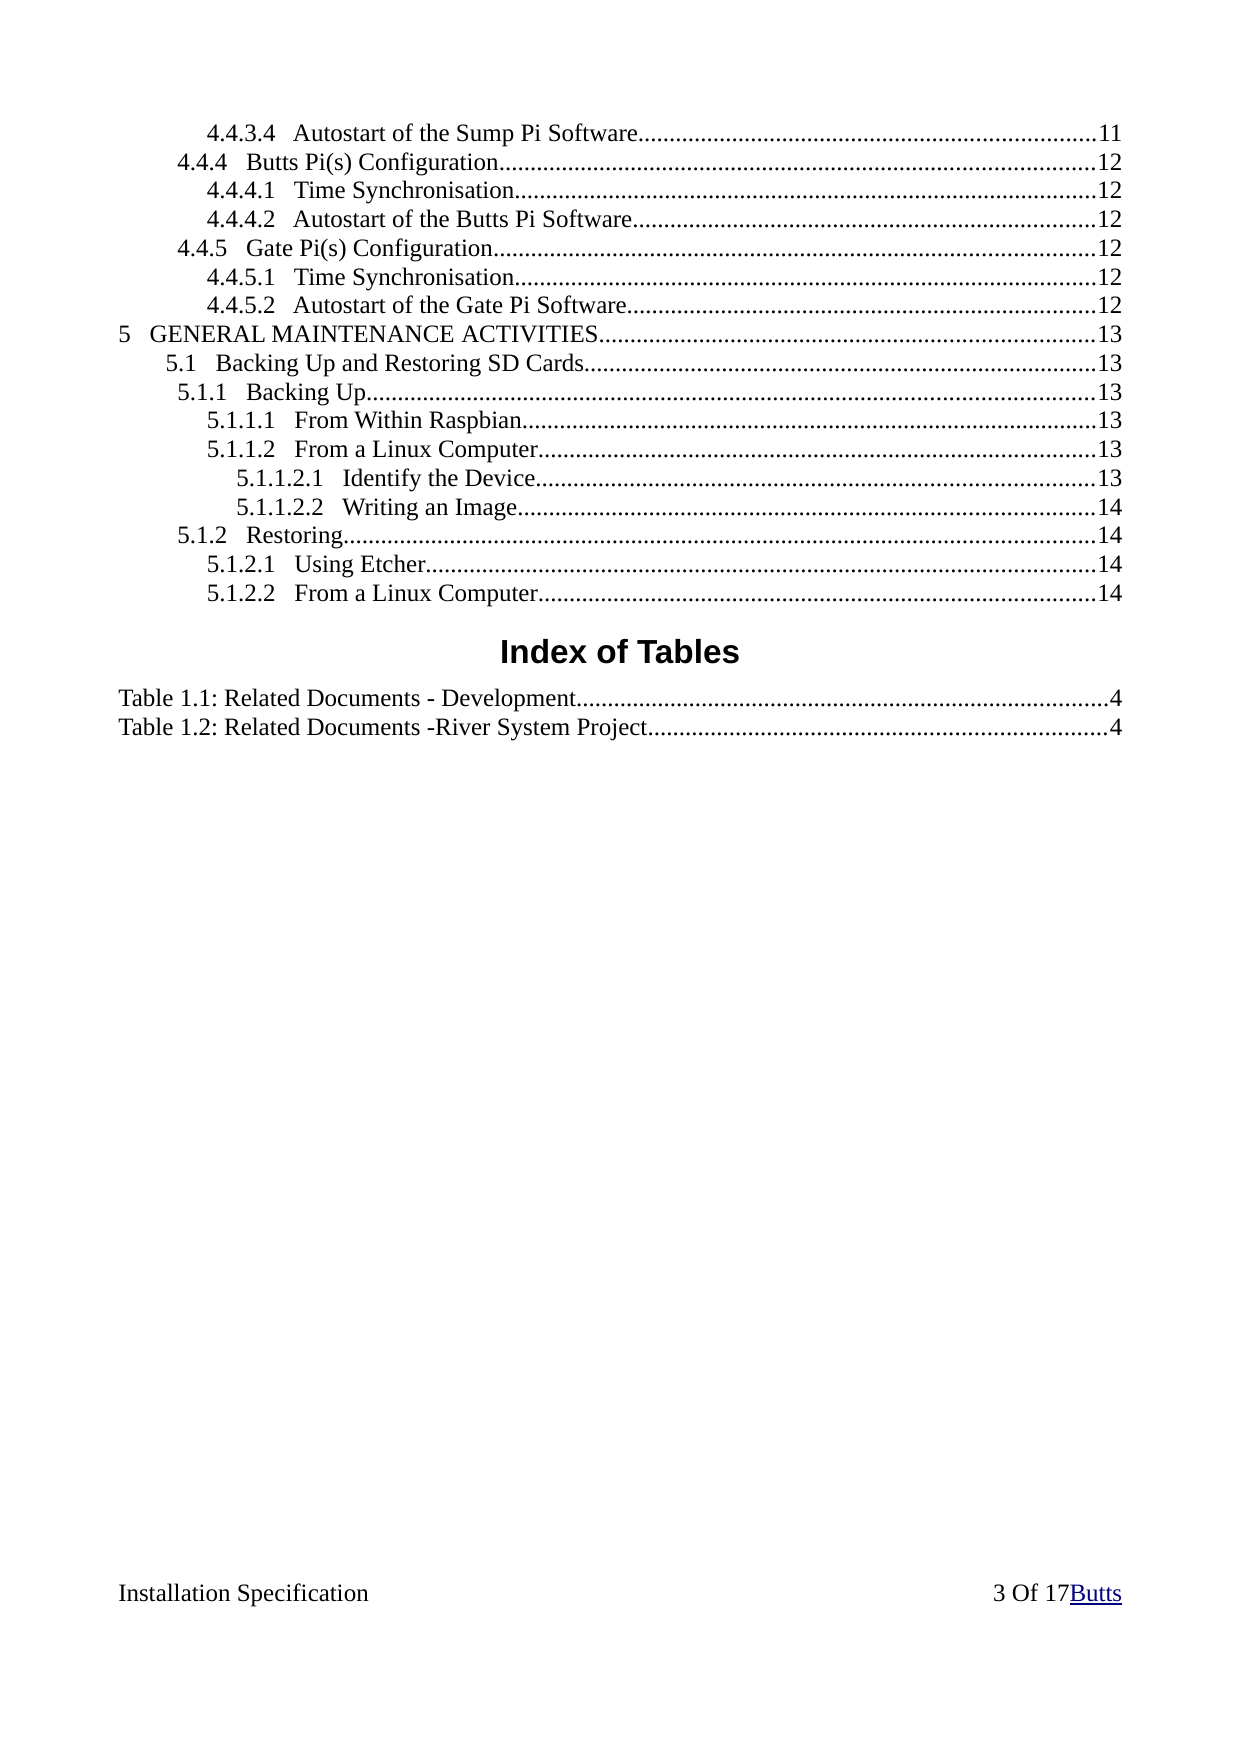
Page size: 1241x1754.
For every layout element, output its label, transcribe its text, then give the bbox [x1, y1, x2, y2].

text 5.1.2.2 From a Linux Computer 14 [207, 578, 1122, 607]
text Table 1.2: Related Documents -River System Project 4 [118, 712, 1122, 740]
text 5.1.1.2.1 Identify the Device 13 [236, 463, 1122, 492]
text 4.4.5.1 Time Synchronisation 12 [207, 262, 1122, 291]
text 4.4.4.2 Autostart of the Butts Pi Software 12 [207, 204, 1122, 233]
text 5.1.2.1 Using Etcher 14 [207, 549, 1122, 578]
text 4.4.5 Gate Pi(s) Configuration 12 [177, 233, 1122, 262]
subtitle Index of Tables [118, 632, 1122, 670]
text 5.1.1.2.2 Writing an Image 14 [236, 492, 1122, 521]
text 5.1.2 Restoring 14 [177, 521, 1122, 549]
text 4.4.4.1 Time Synchronisation 12 [207, 176, 1122, 204]
text 4.4.5.2 Autostart of the Gate Pi Software 12 [207, 291, 1122, 319]
text 5 GENERAL MAINTENANCE ACTIVITIES 13 [118, 319, 1122, 348]
text 5.1 Backing Up and Restoring SD Cards 13 [148, 348, 1122, 377]
text 5.1.1 Backing Up 13 [177, 377, 1122, 406]
text 4.4.3.4 Autostart of the Sump Pi Software 11 [207, 118, 1122, 147]
text 4.4.4 Butts Pi(s) Configuration 12 [177, 147, 1122, 176]
text Table 1.1: Related Documents - Development 4 [118, 683, 1122, 712]
text 5.1.1.2 From a Linux Computer 13 [207, 434, 1122, 463]
text 5.1.1.1 From Within Raspbian 13 [207, 406, 1122, 434]
